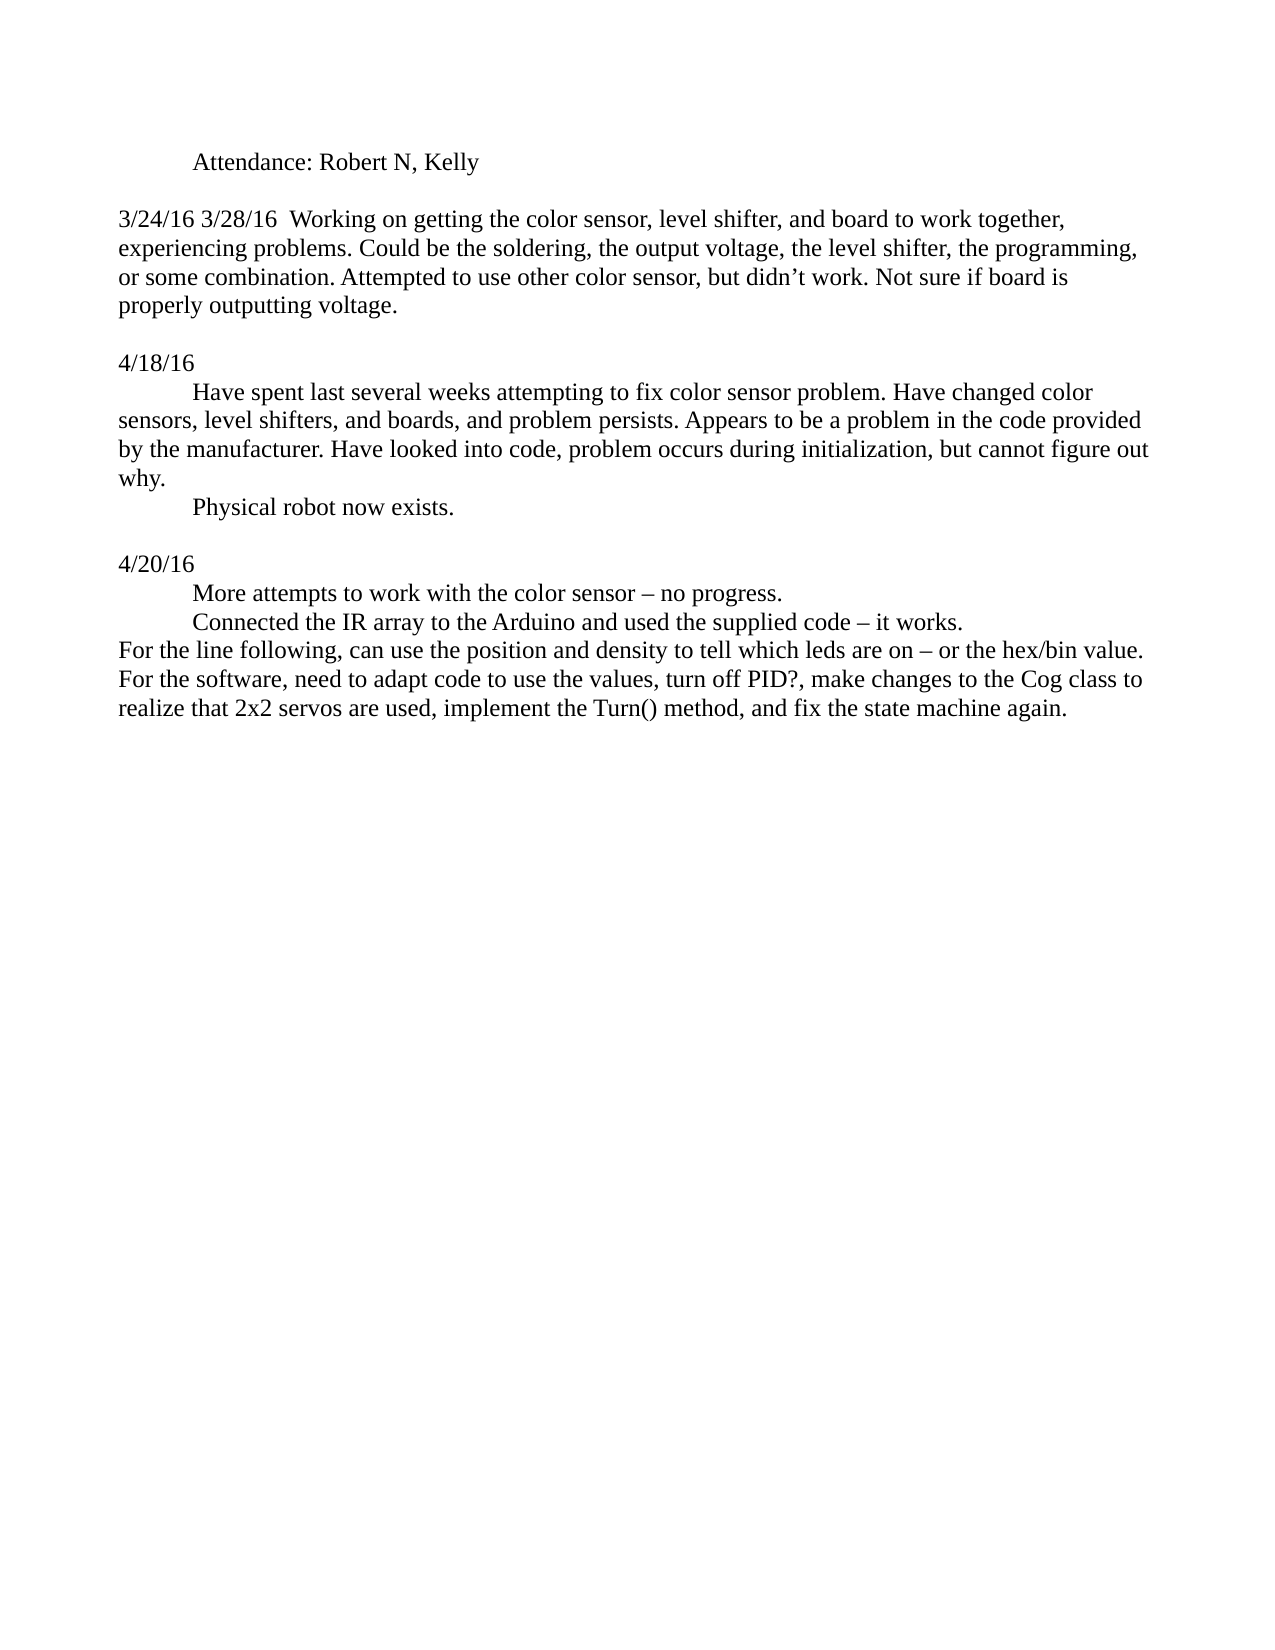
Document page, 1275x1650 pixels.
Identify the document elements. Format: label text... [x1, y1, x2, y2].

text Have spent last several weeks attempting to fix color sensor problem. Have changed color sensors, level shifters, and boards, and problem persists. Appears to be a problem in the code provided by the manufacturer. Have looked into code, problem occurs during initialization, but cannot figure out why. [118, 377, 1157, 492]
text For the line following, can use the position and density to tell which leds are on – or the hex/bin value. [118, 636, 1157, 664]
text For the software, need to adapt code to use the values, turn off PID?, make changes to the Cog class to realize that 2x2 servos are used, implement the Turn() method, and fix the state machine again. [118, 664, 1157, 722]
text Connected the IR array to the Arduino and used the supplied code – it works. [118, 607, 1157, 636]
text Physical robot now exists. [118, 492, 1157, 521]
text 4/18/16 [118, 348, 1157, 377]
text Attendance: Robert N, Kelly [118, 147, 1157, 176]
text 3/24/16 3/28/16 Working on getting the color sensor, level shifter, and board to work together, experiencing problems. Could be the soldering, the output voltage, the level shifter, the programming, or some combination. Attempted to use other color sensor, but didn’t work. Not sure if board is properly outputting voltage. [118, 204, 1157, 319]
text 4/20/16 [118, 549, 1157, 578]
text More attempts to work with the color sensor – no progress. [118, 578, 1157, 607]
